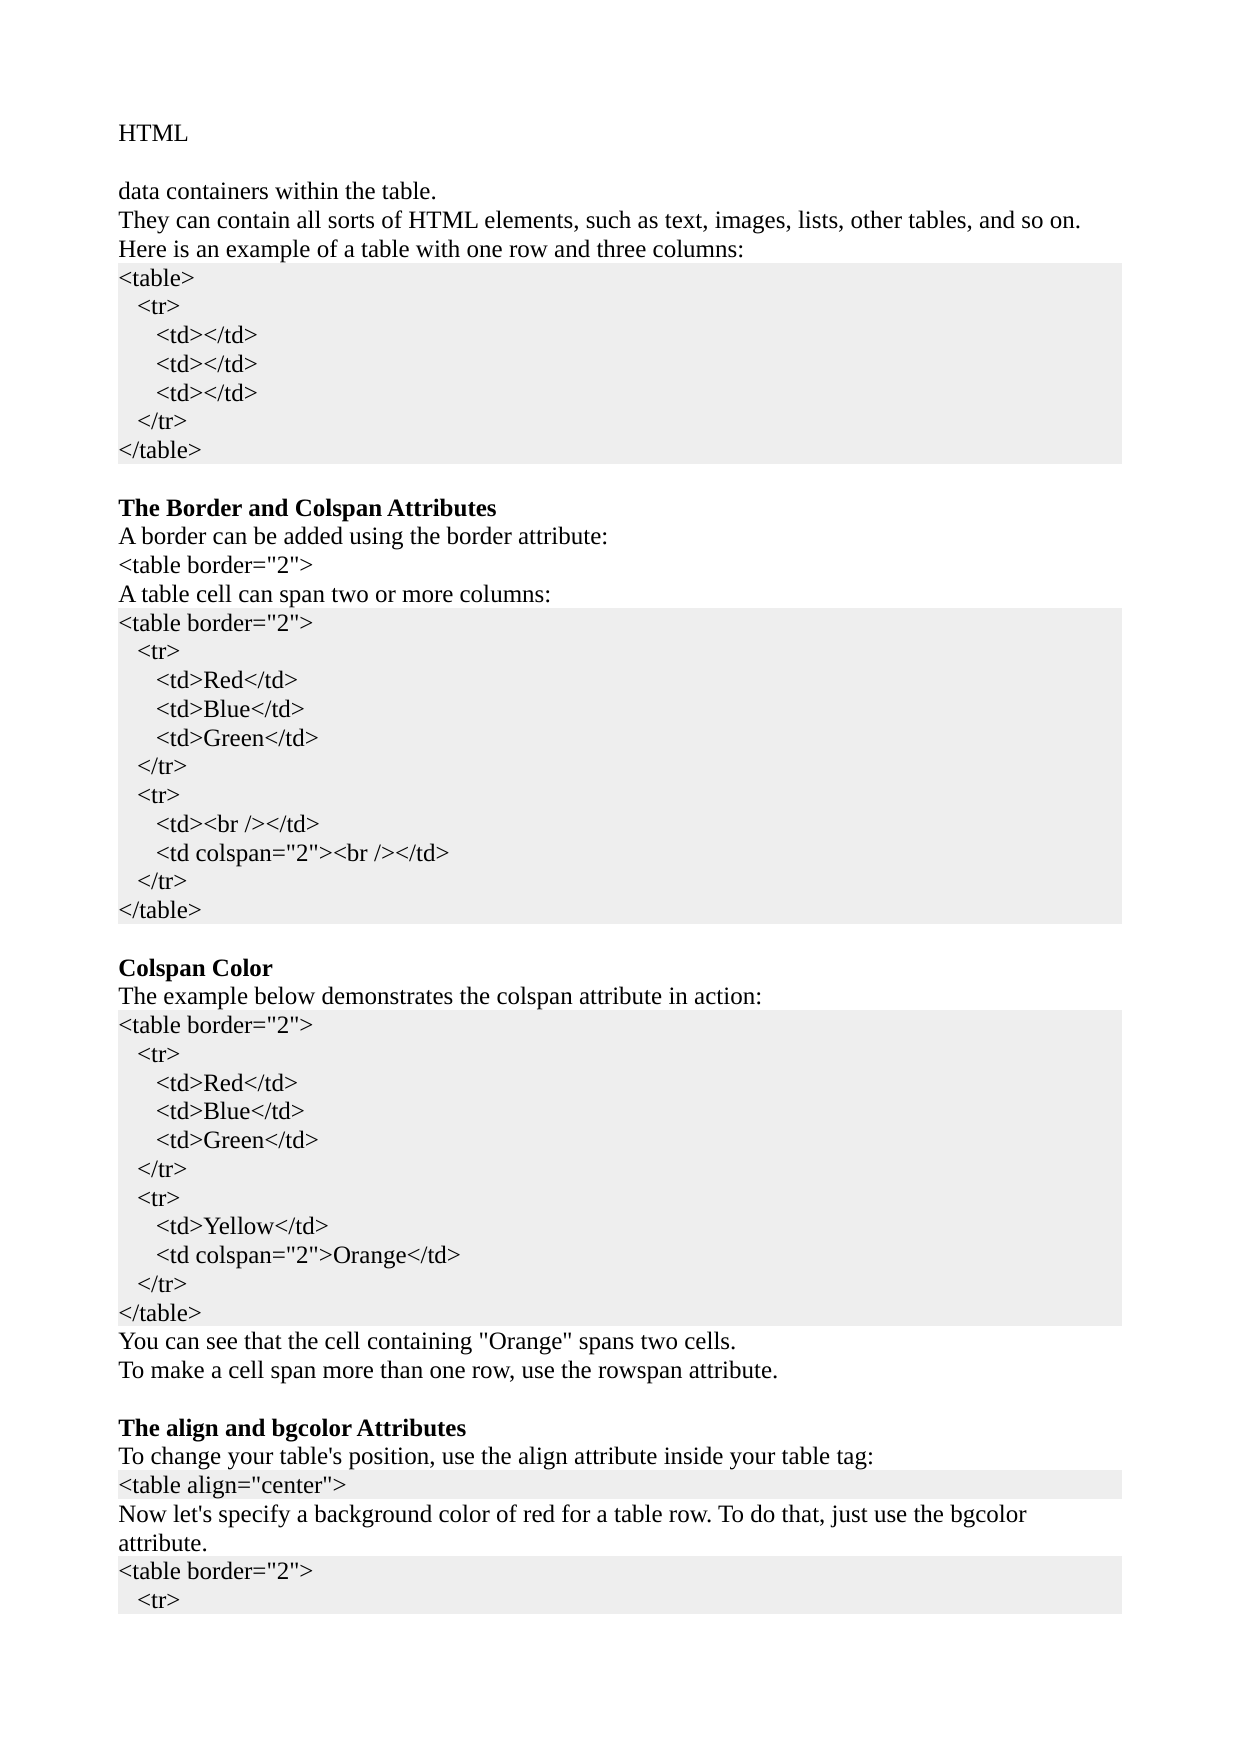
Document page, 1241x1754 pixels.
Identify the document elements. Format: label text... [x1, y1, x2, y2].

text </table> [118, 435, 1122, 464]
text <td>Blue</td> [118, 694, 1122, 723]
text <tr> [118, 1183, 1122, 1211]
text </tr> [118, 1154, 1122, 1183]
text <table border="2"> [118, 1010, 1122, 1039]
text To make a cell span more than one row, use the rowspan attribute. [118, 1355, 1122, 1384]
text <tr> [118, 291, 1122, 320]
text <td>Green</td> [118, 1125, 1122, 1154]
text </tr> [118, 751, 1122, 780]
text <td>Blue</td> [118, 1096, 1122, 1125]
text <table> [118, 263, 1122, 291]
text <td colspan="2">Orange</td> [118, 1240, 1122, 1269]
text <td></td> [118, 349, 1122, 378]
text <td>Red</td> [118, 665, 1122, 694]
text Now let's specify a background color of red for a table row. To do that, just use the bgcolor attribute. [118, 1499, 1122, 1556]
text <table border="2"> [118, 550, 1122, 579]
text <td>Yellow</td> [118, 1211, 1122, 1240]
text To change your table's position, use the align attribute inside your table tag: [118, 1441, 1122, 1470]
text You can see that the cell containing "Orange" spans two cells. [118, 1326, 1122, 1355]
text Here is an example of a table with one row and three columns: [118, 234, 1122, 263]
text <td colspan="2"><br /></td> [118, 838, 1122, 866]
text <td></td> [118, 320, 1122, 349]
text </table> [118, 895, 1122, 924]
text <tr> [118, 1039, 1122, 1068]
text A border can be added using the border attribute: [118, 521, 1122, 550]
text They can contain all sorts of HTML elements, such as text, images, lists, other tables, and so on. [118, 205, 1122, 234]
text Colspan Color [118, 953, 1122, 981]
text <tr> [118, 636, 1122, 665]
text The Border and Colspan Attributes [118, 493, 1122, 521]
text A table cell can span two or more columns: [118, 579, 1122, 608]
text <td>Red</td> [118, 1068, 1122, 1096]
text </tr> [118, 1269, 1122, 1298]
text </tr> [118, 866, 1122, 895]
text <table border="2"> [118, 1556, 1122, 1585]
text The align and bgcolor Attributes [118, 1413, 1122, 1441]
text The example below demonstrates the colspan attribute in action: [118, 981, 1122, 1010]
text <tr> [118, 780, 1122, 809]
text <td>Green</td> [118, 723, 1122, 751]
text </tr> [118, 406, 1122, 435]
text </table> [118, 1298, 1122, 1326]
text <tr> [118, 1585, 1122, 1614]
text data containers within the table. [118, 176, 1122, 205]
text <table border="2"> [118, 608, 1122, 636]
text <table align="center"> [118, 1470, 1122, 1499]
text <td></td> [118, 378, 1122, 406]
text <td><br /></td> [118, 809, 1122, 838]
